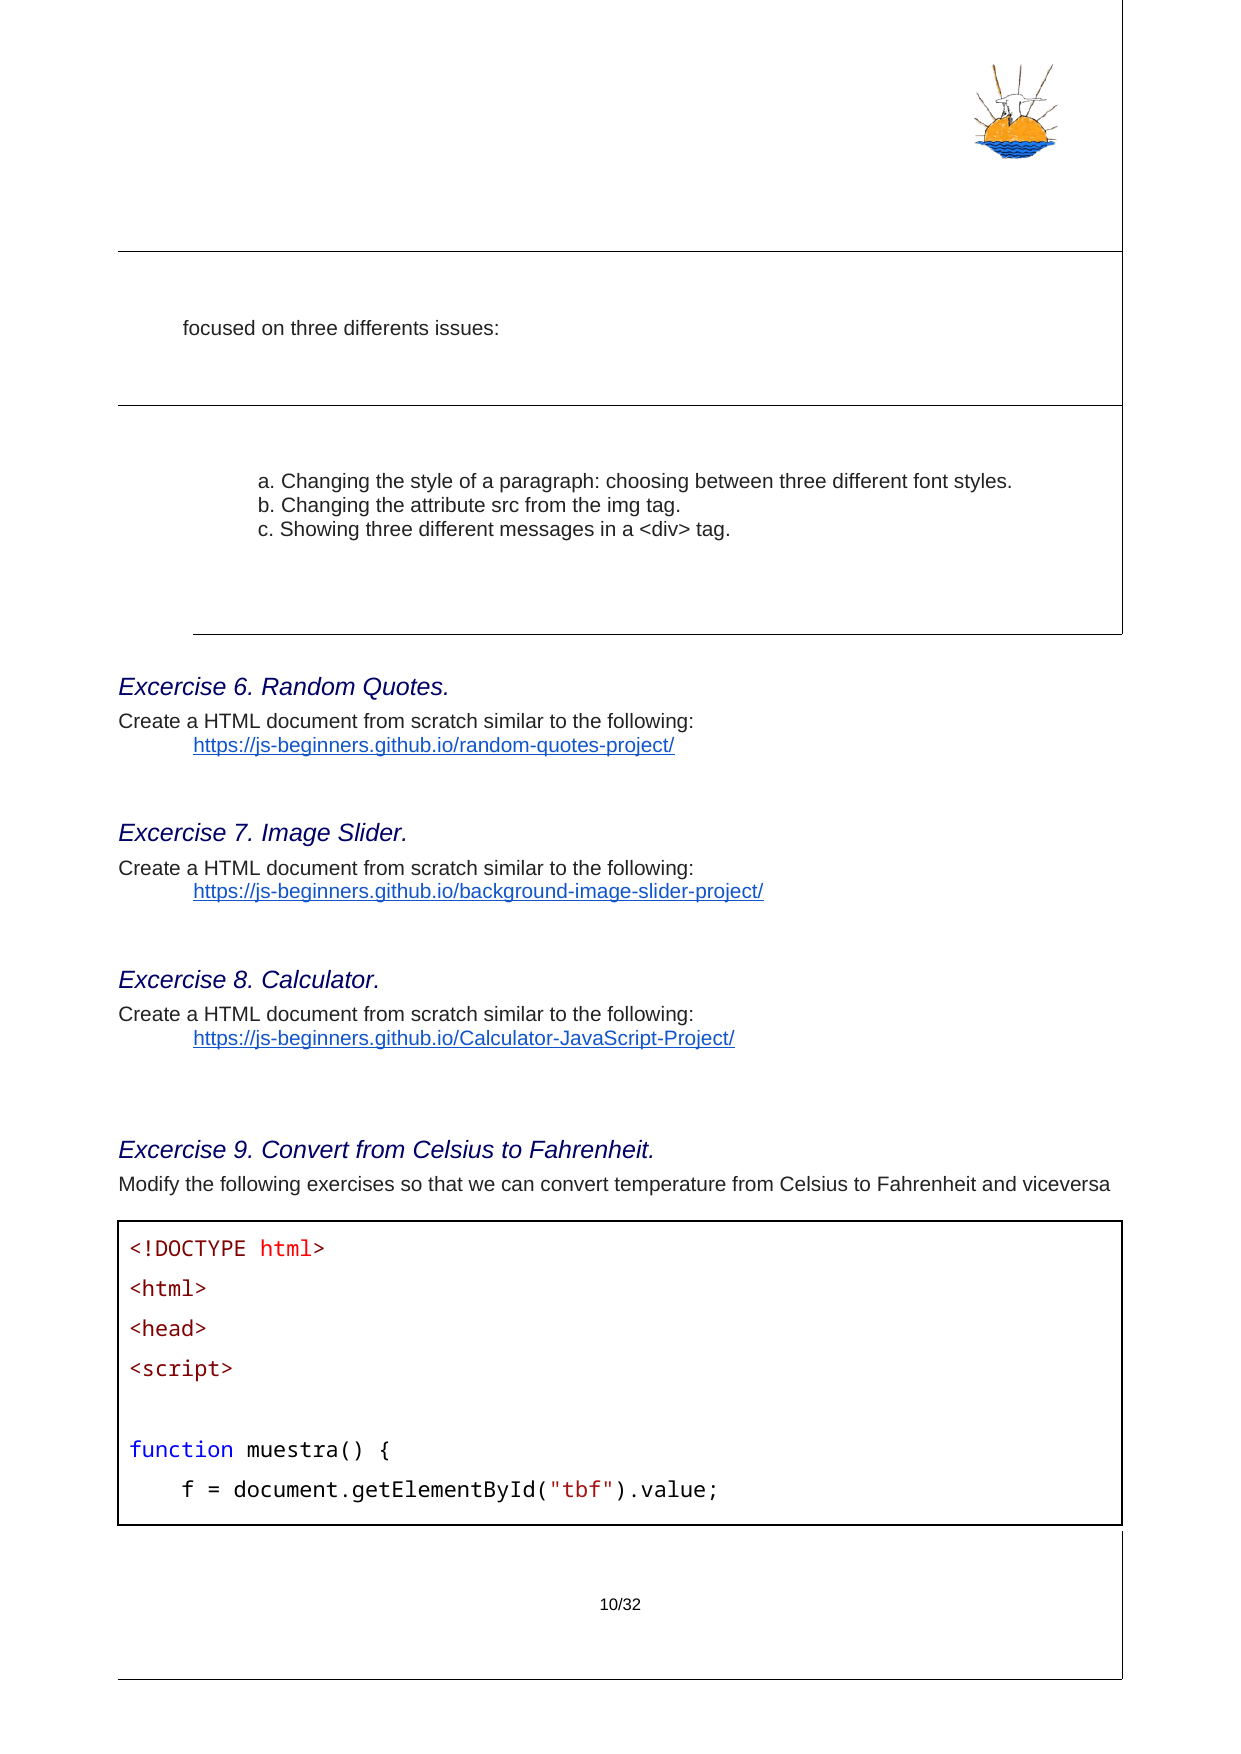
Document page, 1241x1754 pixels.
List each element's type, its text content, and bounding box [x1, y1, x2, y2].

text https://js-beginners.github.io/random-quotes-project/ [193, 733, 1122, 757]
text Create a HTML document from scratch with three groups of buttons. Each group will be focused on three differents issues: [118, 252, 1122, 405]
subtitle Excercise 6. Random Quotes. [118, 672, 1122, 701]
text Create a HTML document from scratch similar to the following: [118, 855, 1122, 879]
text a. Changing the style of a paragraph: choosing between three different font styles. [193, 405, 1122, 493]
text b. Changing the attribute src from the img tag. [193, 493, 1122, 517]
text Create a HTML document from scratch similar to the following: [118, 1002, 1122, 1026]
subtitle Excercise 7. Image Slider. [118, 818, 1122, 847]
text https://js-beginners.github.io/background-image-slider-project/ [193, 879, 1122, 903]
text Modify the following exercises so that we can convert temperature from Celsius to Fahrenheit and viceversa [118, 1172, 1122, 1196]
text c. Showing three different messages in a <div> tag. [193, 517, 1122, 541]
text https://js-beginners.github.io/Calculator-JavaScript-Project/ [193, 1026, 1122, 1050]
subtitle Excercise 9. Convert from Celsius to Fahrenheit. [118, 1135, 1122, 1164]
subtitle Excercise 8. Calculator. [118, 965, 1122, 993]
text Create a HTML document from scratch similar to the following: [118, 709, 1122, 733]
table_header <!DOCTYPE html> <html> <head> <script> function muestra() { f = document.getElementById("tbf").value; [119, 1222, 1121, 1524]
